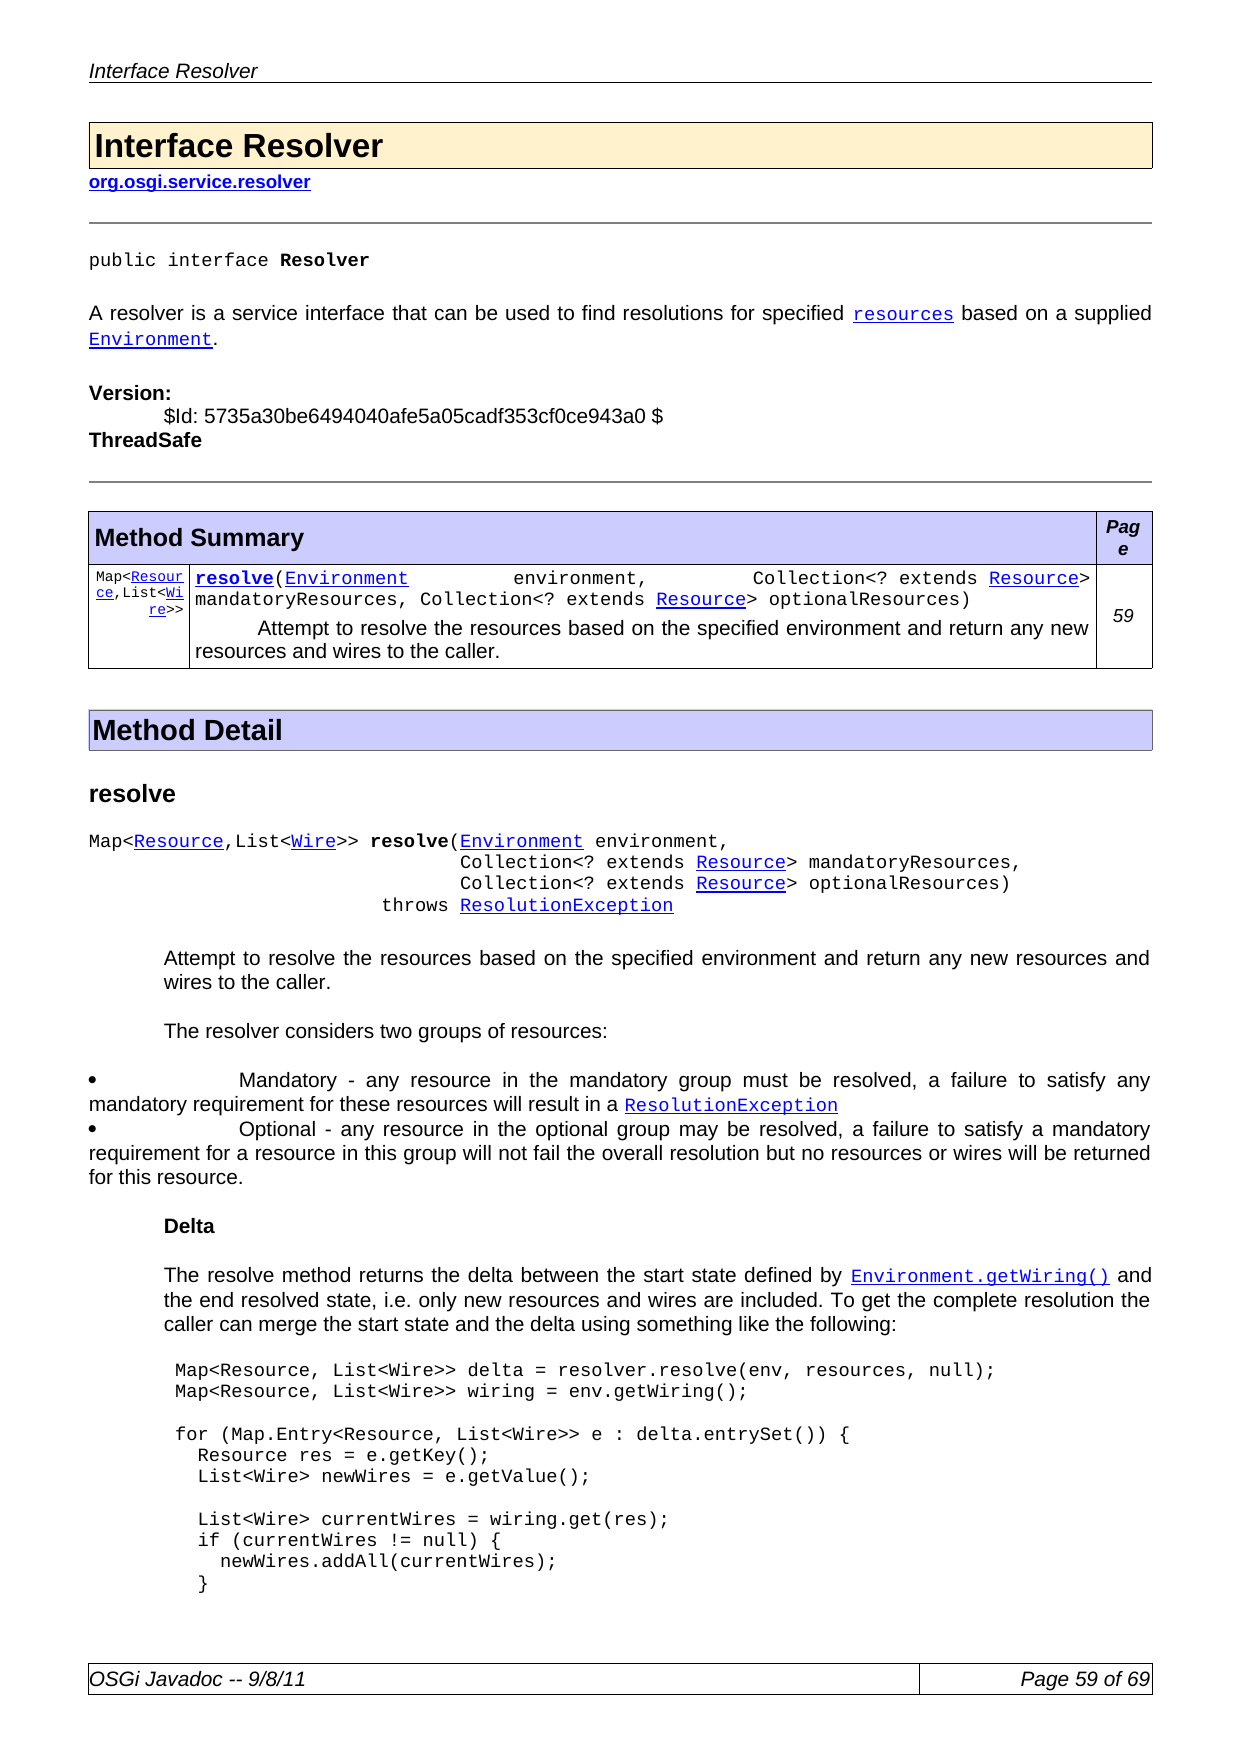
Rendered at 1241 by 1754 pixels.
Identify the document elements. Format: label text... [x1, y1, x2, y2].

text A resolver is a service interface that can be used to find resolutions for specified resources based on a supplied Environment. [88, 301, 1152, 351]
table_cell resolve(Environment environment, Collection<? extends Resource> mandatoryResources, Collection<? extends Resource> optionalResources) Attempt to resolve the resources based on the specified environment and return any new resources and wires to the caller. [190, 565, 1096, 668]
table_header Page [1097, 512, 1152, 564]
subtitle Interface Resolver [90, 123, 1152, 168]
text Map<Resource, List<Wire>> delta = resolver.resolve(env, resources, null); Map<Resource, List<Wire>> wiring = env.getWiring(); for (Map.Entry<Resource, List<Wire>> e : delta.entrySet()) { Resource res = e.getKey(); List<Wire> newWires = e.getValue(); List<Wire> currentWires = wiring.get(res); if (currentWires != null) { newWires.addAll(currentWires); } [163, 1361, 1152, 1616]
text Attempt to resolve the resources based on the specified environment and return any new resources and wires to the caller. [163, 946, 1152, 994]
list Optional - any resource in the optional group may be resolved, a failure to satisfy a mandatory requirement for a resource in this group will not fail the overall resolution but no resources or wires will be returned for this resource. [88, 1117, 1152, 1189]
list Mandatory - any resource in the mandatory group must be resolved, a failure to satisfy any mandatory requirement for these resources will result in a ResolutionException [88, 1068, 1152, 1117]
table_header Method Summary [89, 512, 1096, 564]
table_cell Map<Resource,List<Wire>> [89, 565, 189, 668]
subtitle resolve [88, 779, 1152, 807]
text The resolver considers two groups of resources: [163, 1019, 1152, 1043]
text ThreadSafe [88, 428, 1152, 452]
text Delta [163, 1214, 1152, 1238]
table_cell 57 [1097, 565, 1152, 668]
subtitle Method Detail [90, 711, 1152, 750]
text Map<Resource,List<Wire>> resolve(Environment environment, Collection<? extends Resource> mandatoryResources, Collection<? extends Resource> optionalResources) throws ResolutionException [88, 832, 1152, 917]
text The resolve method returns the delta between the start state defined by Environment.getWiring() and the end resolved state, i.e. only new resources and wires are included. To get the complete resolution the caller can merge the start state and the delta using something like the following: [163, 1263, 1152, 1336]
text public interface Resolver [88, 250, 1152, 272]
text $Id: 5735a30be6494040afe5a05cadf353cf0ce943a0 $ [163, 404, 1152, 428]
text org.osgi.service.resolver [88, 171, 1152, 193]
text Version: [88, 380, 1152, 404]
